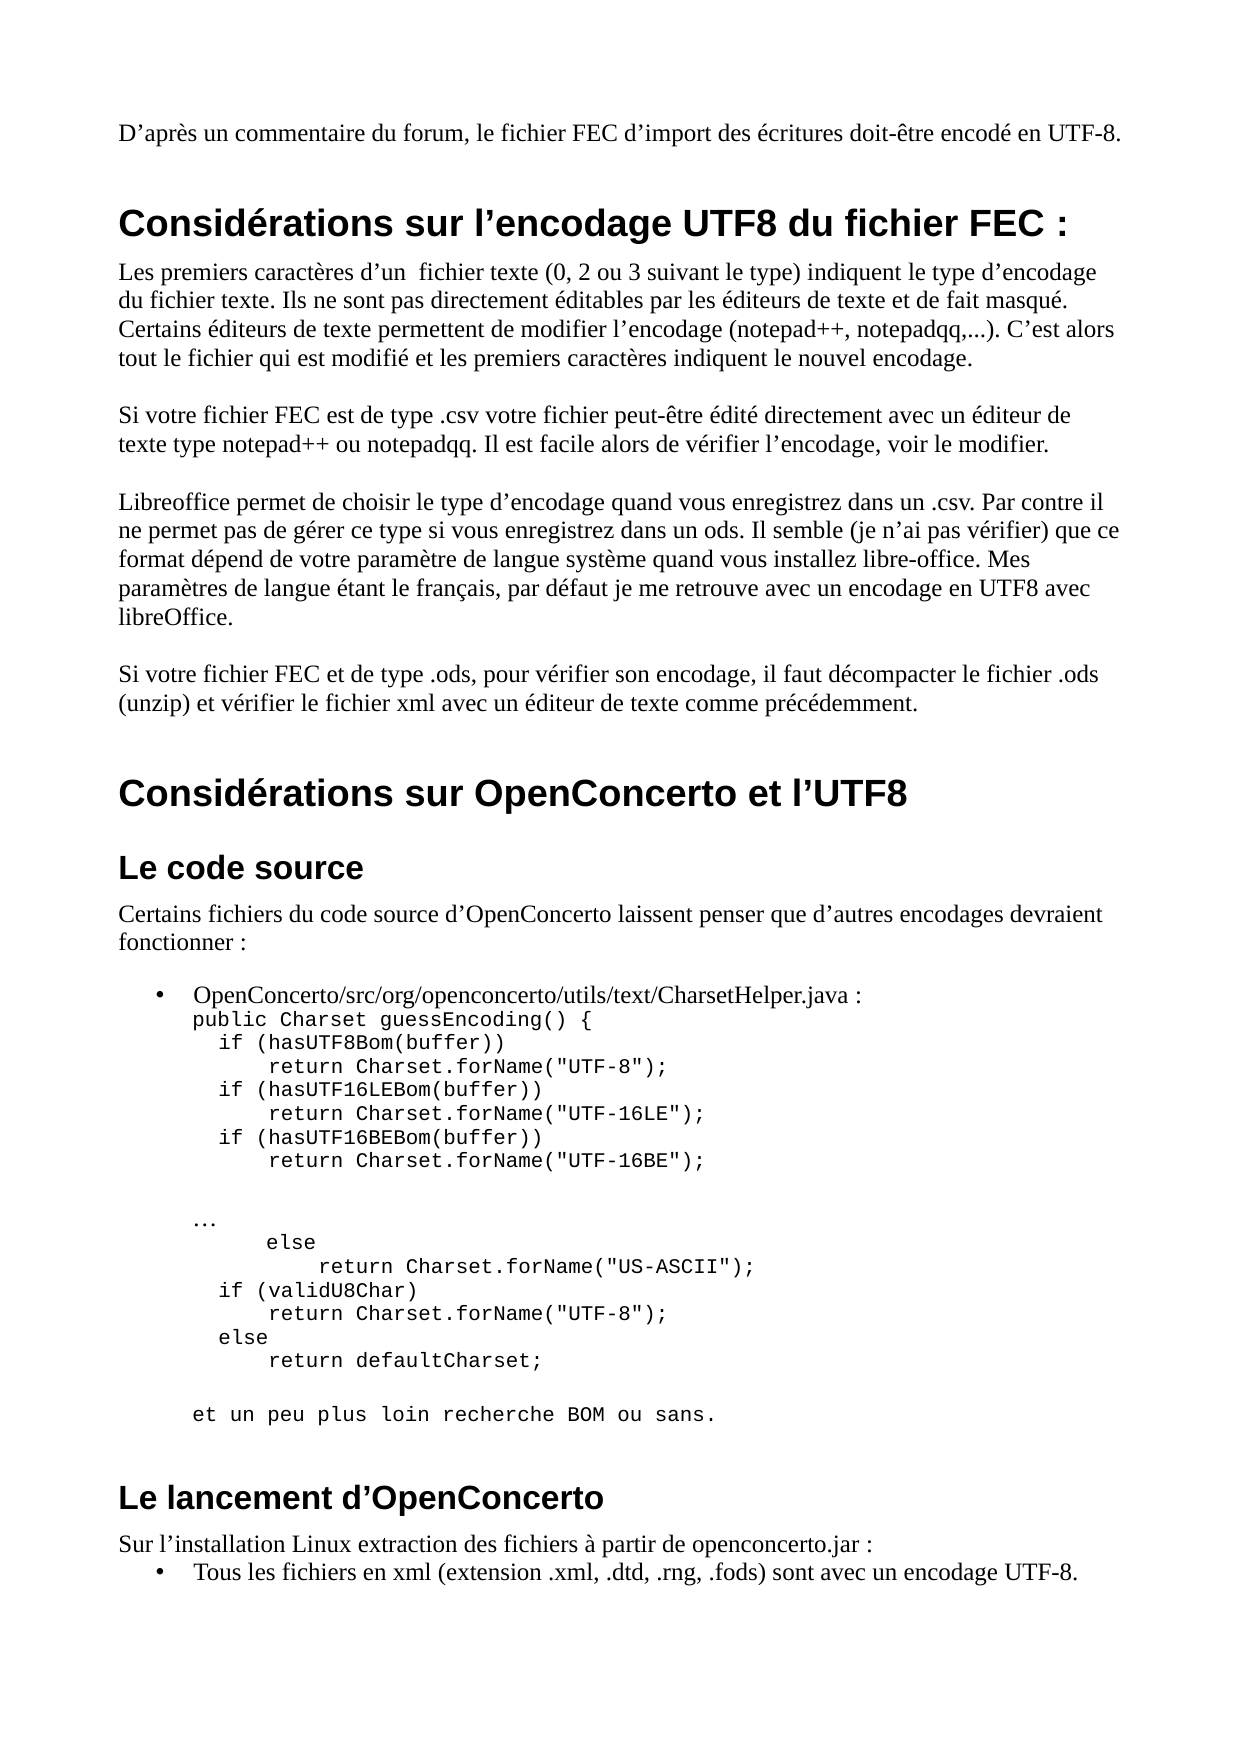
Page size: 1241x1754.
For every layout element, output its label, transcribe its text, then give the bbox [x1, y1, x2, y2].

text Les premiers caractères d’un fichier texte (0, 2 ou 3 suivant le type) indiquent le type d’encodage du fichier texte. Ils ne sont pas directement éditables par les éditeurs de texte et de fait masqué. Certains éditeurs de texte permettent de modifier l’encodage (notepad++, notepadqq,...). C’est alors tout le fichier qui est modifié et les premiers caractères indiquent le nouvel encodage. [118, 257, 1122, 372]
text return Charset.forName("UTF-8"); [118, 1056, 1122, 1079]
list OpenConcerto/src/org/openconcerto/utils/text/CharsetHelper.java : [156, 980, 1122, 1008]
subtitle Considérations sur l’encodage UTF8 du fichier FEC : [118, 201, 1122, 244]
text else [192, 1232, 1122, 1256]
text public Charset guessEncoding() { [192, 1008, 1122, 1032]
text return defaultCharset; [118, 1351, 1122, 1374]
list Tous les fichiers en xml (extension .xml, .dtd, .rng, .fods) sont avec un encodage UTF-8. [156, 1557, 1122, 1586]
text D’après un commentaire du forum, le fichier FEC d’import des écritures doit-être encodé en UTF-8. [118, 118, 1122, 147]
text if (hasUTF16LEBom(buffer)) [118, 1079, 1122, 1103]
text else [118, 1327, 1122, 1351]
text return Charset.forName("UTF-16LE"); [118, 1103, 1122, 1127]
text return Charset.forName("UTF-8"); [118, 1303, 1122, 1327]
text Si votre fichier FEC est de type .csv votre fichier peut-être édité directement avec un éditeur de texte type notepad++ ou notepadqq. Il est facile alors de vérifier l’encodage, voir le modifier. [118, 401, 1122, 458]
text Certains fichiers du code source d’OpenConcerto laissent penser que d’autres encodages devraient fonctionner : [118, 899, 1122, 956]
text … [192, 1203, 1122, 1232]
text Si votre fichier FEC et de type .ods, pour vérifier son encodage, il faut décompacter le fichier .ods (unzip) et vérifier le fichier xml avec un éditeur de texte comme précédemment. [118, 659, 1122, 717]
text return Charset.forName("US-ASCII"); [118, 1256, 1122, 1279]
text if (hasUTF16BEBom(buffer)) [118, 1127, 1122, 1150]
text Sur l’installation Linux extraction des fichiers à partir de openconcerto.jar : [118, 1529, 1122, 1557]
subtitle Considérations sur OpenConcerto et l’UTF8 [118, 771, 1122, 814]
subtitle Le code source [118, 847, 1122, 886]
subtitle Le lancement d’OpenConcerto [118, 1478, 1122, 1516]
text return Charset.forName("UTF-16BE"); [118, 1150, 1122, 1174]
text if (hasUTF8Bom(buffer)) [118, 1032, 1122, 1056]
text Libreoffice permet de choisir le type d’encodage quand vous enregistrez dans un .csv. Par contre il ne permet pas de gérer ce type si vous enregistrez dans un ods. Il semble (je n’ai pas vérifier) que ce format dépend de votre paramètre de langue système quand vous installez libre-office. Mes paramètres de langue étant le français, par défaut je me retrouve avec un encodage en UTF8 avec libreOffice. [118, 487, 1122, 631]
text if (validU8Char) [118, 1279, 1122, 1303]
text et un peu plus loin recherche BOM ou sans. [192, 1404, 1122, 1427]
